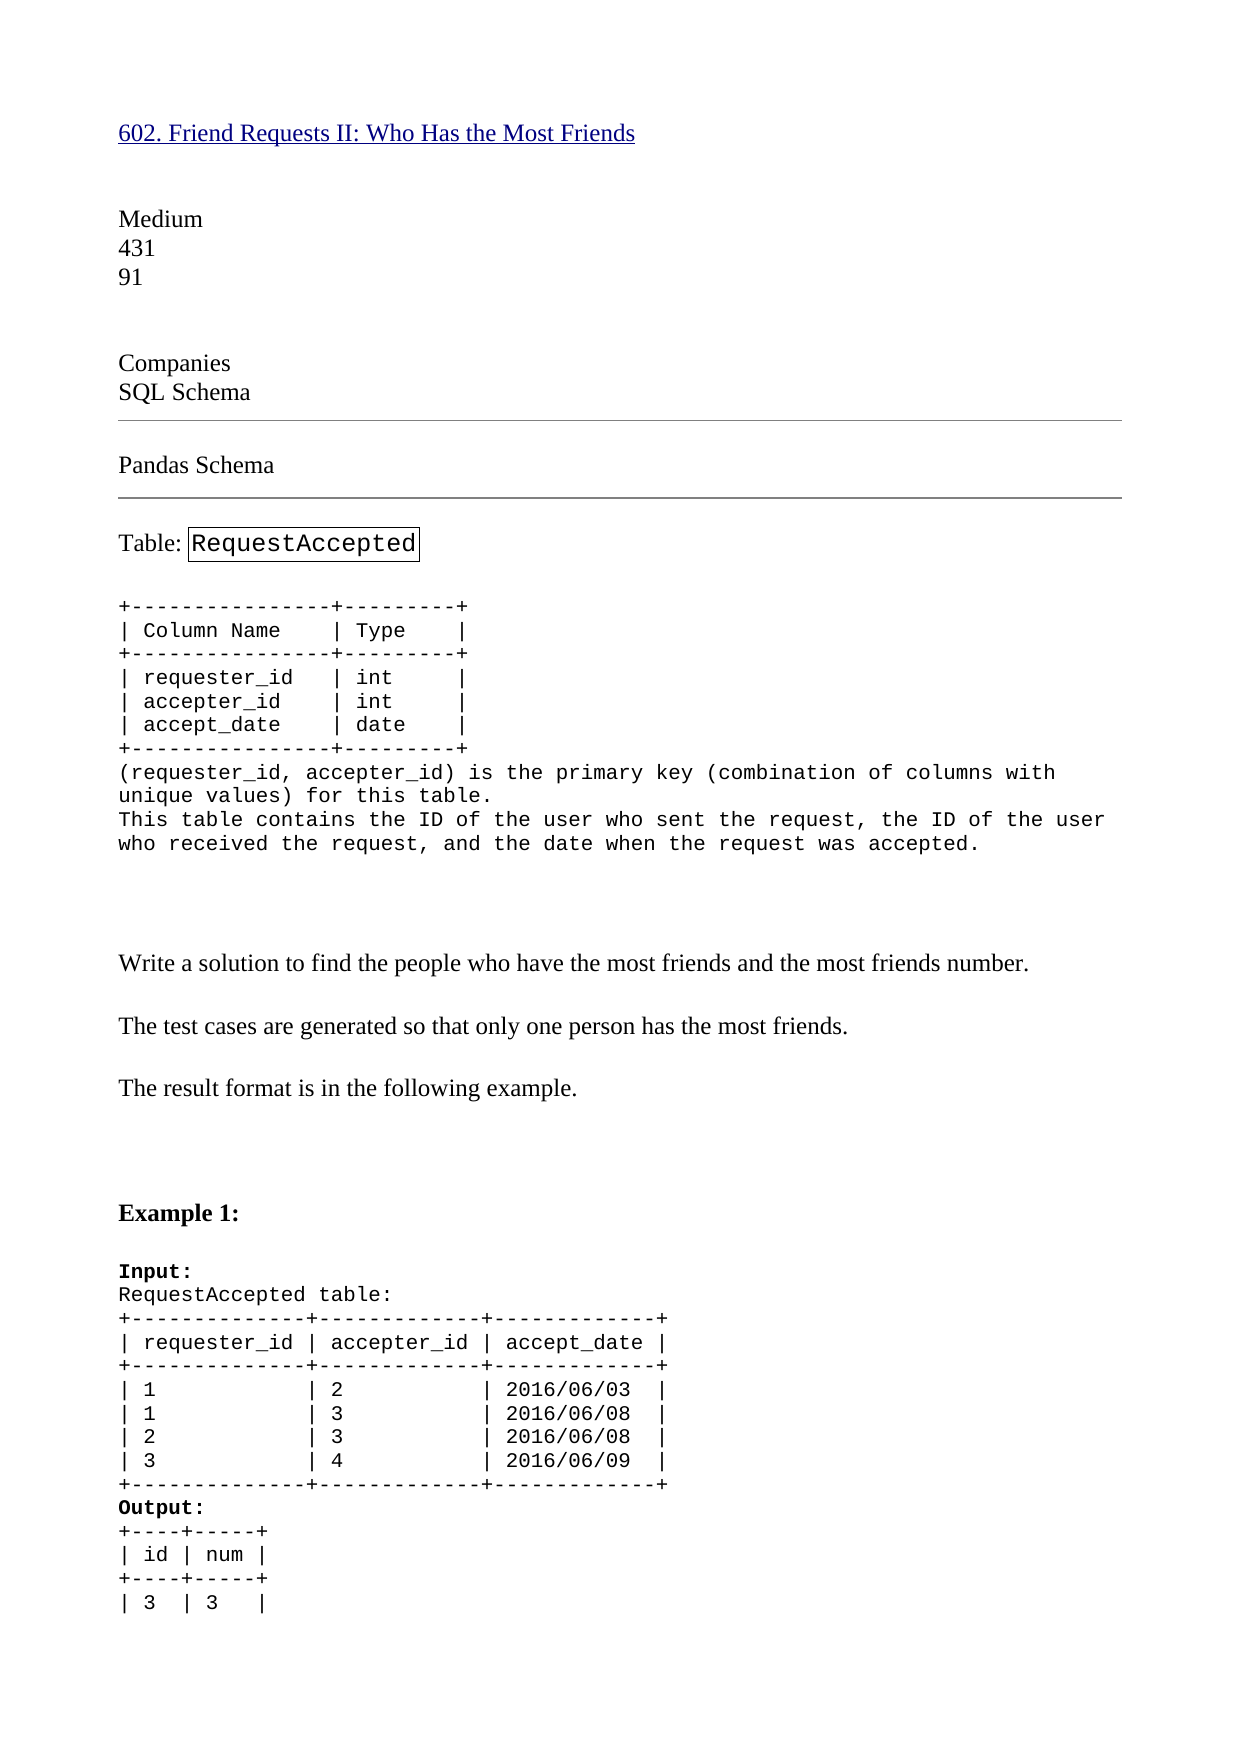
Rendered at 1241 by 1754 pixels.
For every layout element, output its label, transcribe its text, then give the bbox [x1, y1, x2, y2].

text +--------------+-------------+-------------+ [118, 1308, 1122, 1332]
text 431 [118, 233, 1122, 262]
text SQL Schema [118, 377, 1122, 406]
text | requester_id | int | [118, 667, 1122, 691]
text Input: [118, 1261, 1122, 1284]
text RequestAccepted [189, 528, 419, 561]
text This table contains the ID of the user who sent the request, the ID of the user who received the request, and the date when the request was accepted. [118, 809, 1122, 856]
text The test cases are generated so that only one person has the most friends. [118, 1011, 1122, 1039]
text Medium [118, 204, 1122, 233]
text | 1 | 2 | 2016/06/03 | [118, 1379, 1122, 1403]
text | 3 | 4 | 2016/06/09 | [118, 1450, 1122, 1473]
text (requester_id, accepter_id) is the primary key (combination of columns with unique values) for this table. [118, 762, 1122, 809]
text | accept_date | date | [118, 714, 1122, 738]
text +--------------+-------------+-------------+ [118, 1355, 1122, 1379]
text | Column Name | Type | [118, 620, 1122, 643]
text | id | num | [118, 1544, 1122, 1568]
text +----------------+---------+ [118, 596, 1122, 620]
text | 3 | 3 | [118, 1592, 1122, 1615]
text The result format is in the following example. [118, 1073, 1122, 1102]
text Output: [118, 1497, 1122, 1521]
text +----+-----+ [118, 1521, 1122, 1544]
text +----+-----+ [118, 1568, 1122, 1592]
text Companies [118, 348, 1122, 377]
text | requester_id | accepter_id | accept_date | [118, 1332, 1122, 1355]
text Pandas Schema [118, 450, 1122, 479]
text | 1 | 3 | 2016/06/08 | [118, 1403, 1122, 1426]
text +----------------+---------+ [118, 738, 1122, 762]
text Write a solution to find the people who have the most friends and the most friends number. [118, 948, 1122, 977]
text [420, 527, 1122, 562]
text | accepter_id | int | [118, 691, 1122, 714]
text 602. Friend Requests II: Who Has the Most Friends [118, 118, 1122, 147]
text | 2 | 3 | 2016/06/08 | [118, 1426, 1122, 1450]
text 91 [118, 262, 1122, 291]
text +----------------+---------+ [118, 643, 1122, 667]
text Table: [118, 527, 188, 562]
text +--------------+-------------+-------------+ [118, 1473, 1122, 1497]
text RequestAccepted table: [118, 1284, 1122, 1308]
text Example 1: [118, 1198, 1122, 1227]
